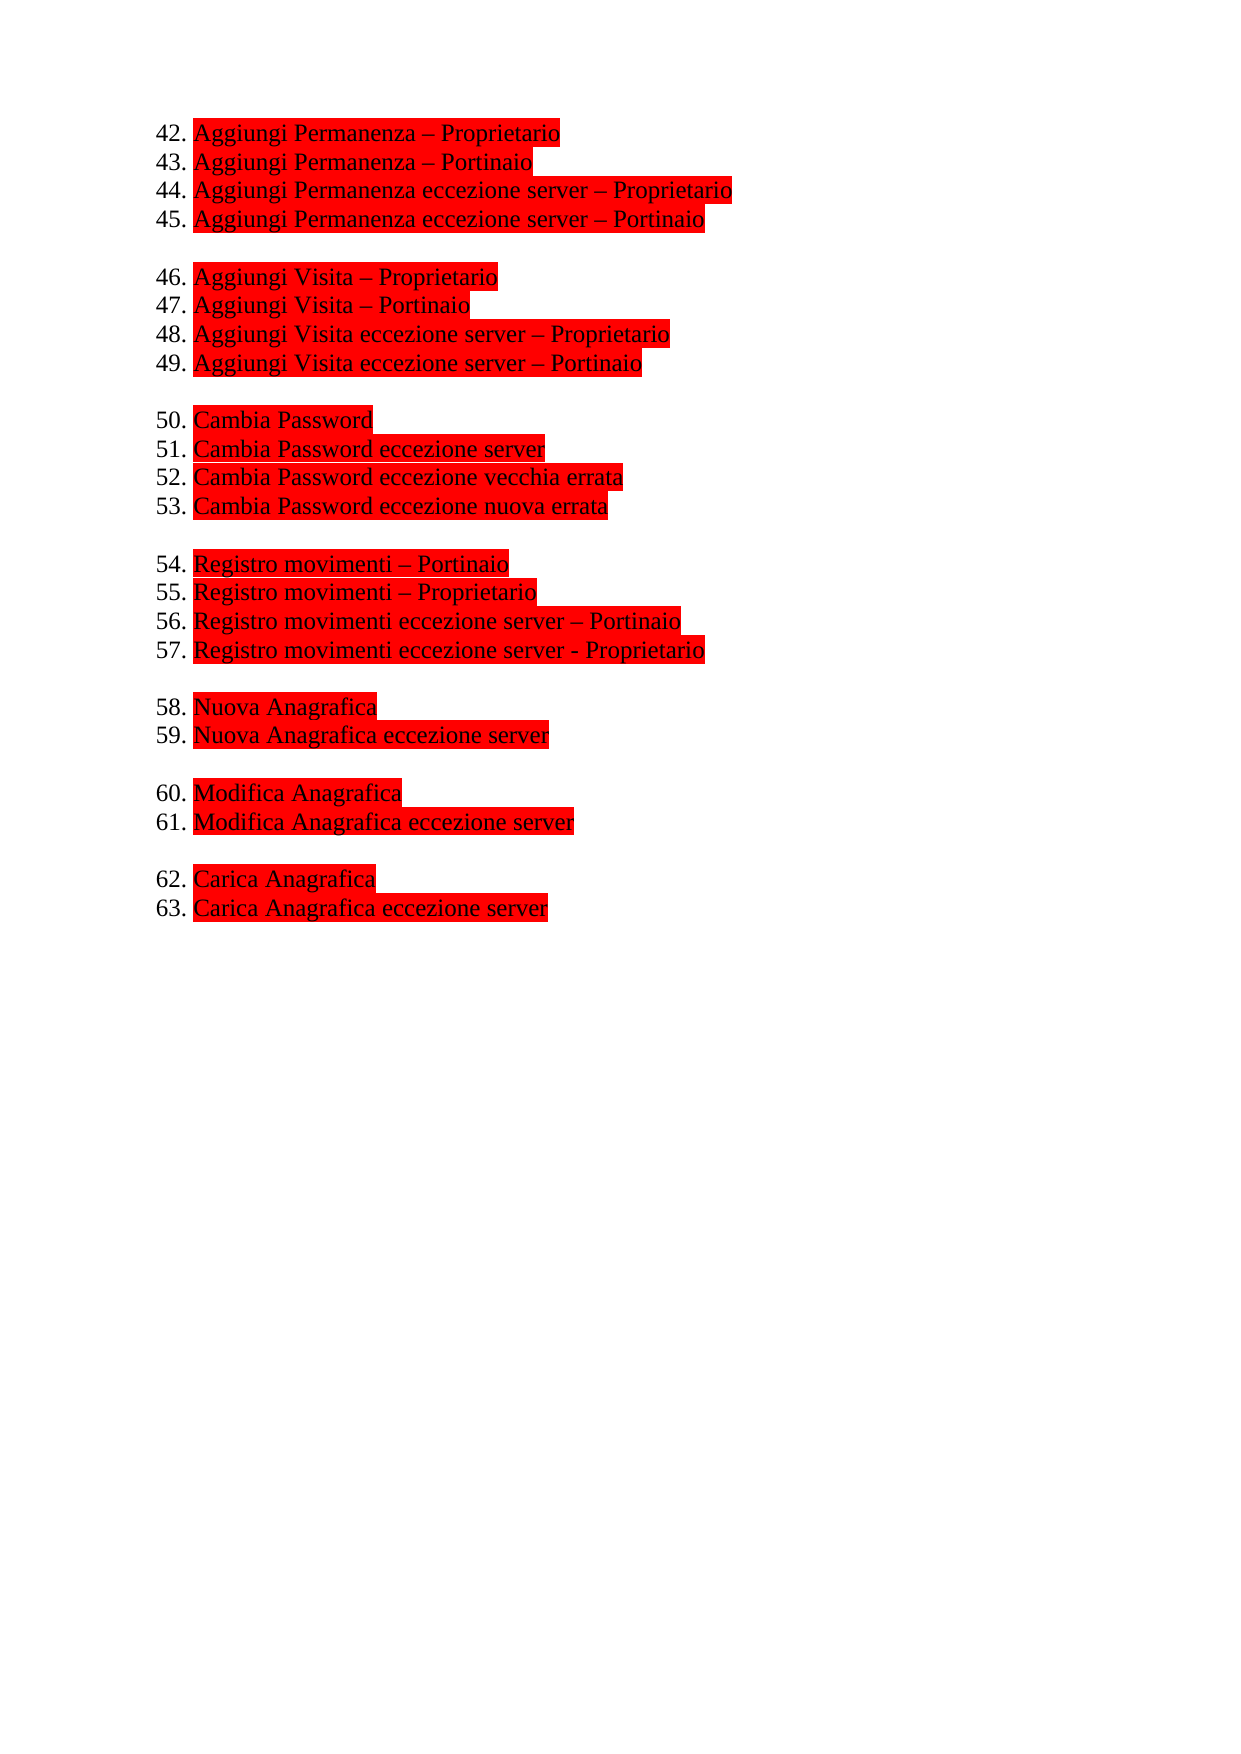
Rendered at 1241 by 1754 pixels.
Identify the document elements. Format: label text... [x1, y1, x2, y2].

list Aggiungi Visita – Portinaio [156, 291, 1122, 319]
list Modifica Anagrafica eccezione server [156, 807, 1122, 835]
list Cambia Password eccezione nuova errata [156, 491, 1122, 520]
list Cambia Password eccezione vecchia errata [156, 462, 1122, 491]
list Aggiungi Permanenza eccezione server – Portinaio [156, 204, 1122, 233]
list Registro movimenti – Portinaio [156, 549, 1122, 577]
list Registro movimenti eccezione server - Proprietario [156, 635, 1122, 664]
list Registro movimenti eccezione server – Portinaio [156, 606, 1122, 635]
list Modifica Anagrafica [156, 778, 1122, 807]
list Aggiungi Visita – Proprietario [156, 262, 1122, 291]
list Nuova Anagrafica [156, 692, 1122, 720]
list Aggiungi Visita eccezione server – Proprietario [156, 319, 1122, 348]
list Cambia Password [156, 405, 1122, 434]
list Aggiungi Permanenza eccezione server – Proprietario [156, 176, 1122, 204]
list Aggiungi Permanenza – Proprietario [156, 118, 1122, 147]
list Registro movimenti – Proprietario [156, 577, 1122, 606]
list Cambia Password eccezione server [156, 434, 1122, 462]
list Carica Anagrafica eccezione server [156, 893, 1122, 922]
list Carica Anagrafica [156, 864, 1122, 893]
list Aggiungi Permanenza – Portinaio [156, 147, 1122, 176]
list Aggiungi Visita eccezione server – Portinaio [156, 348, 1122, 377]
list Nuova Anagrafica eccezione server [156, 720, 1122, 749]
